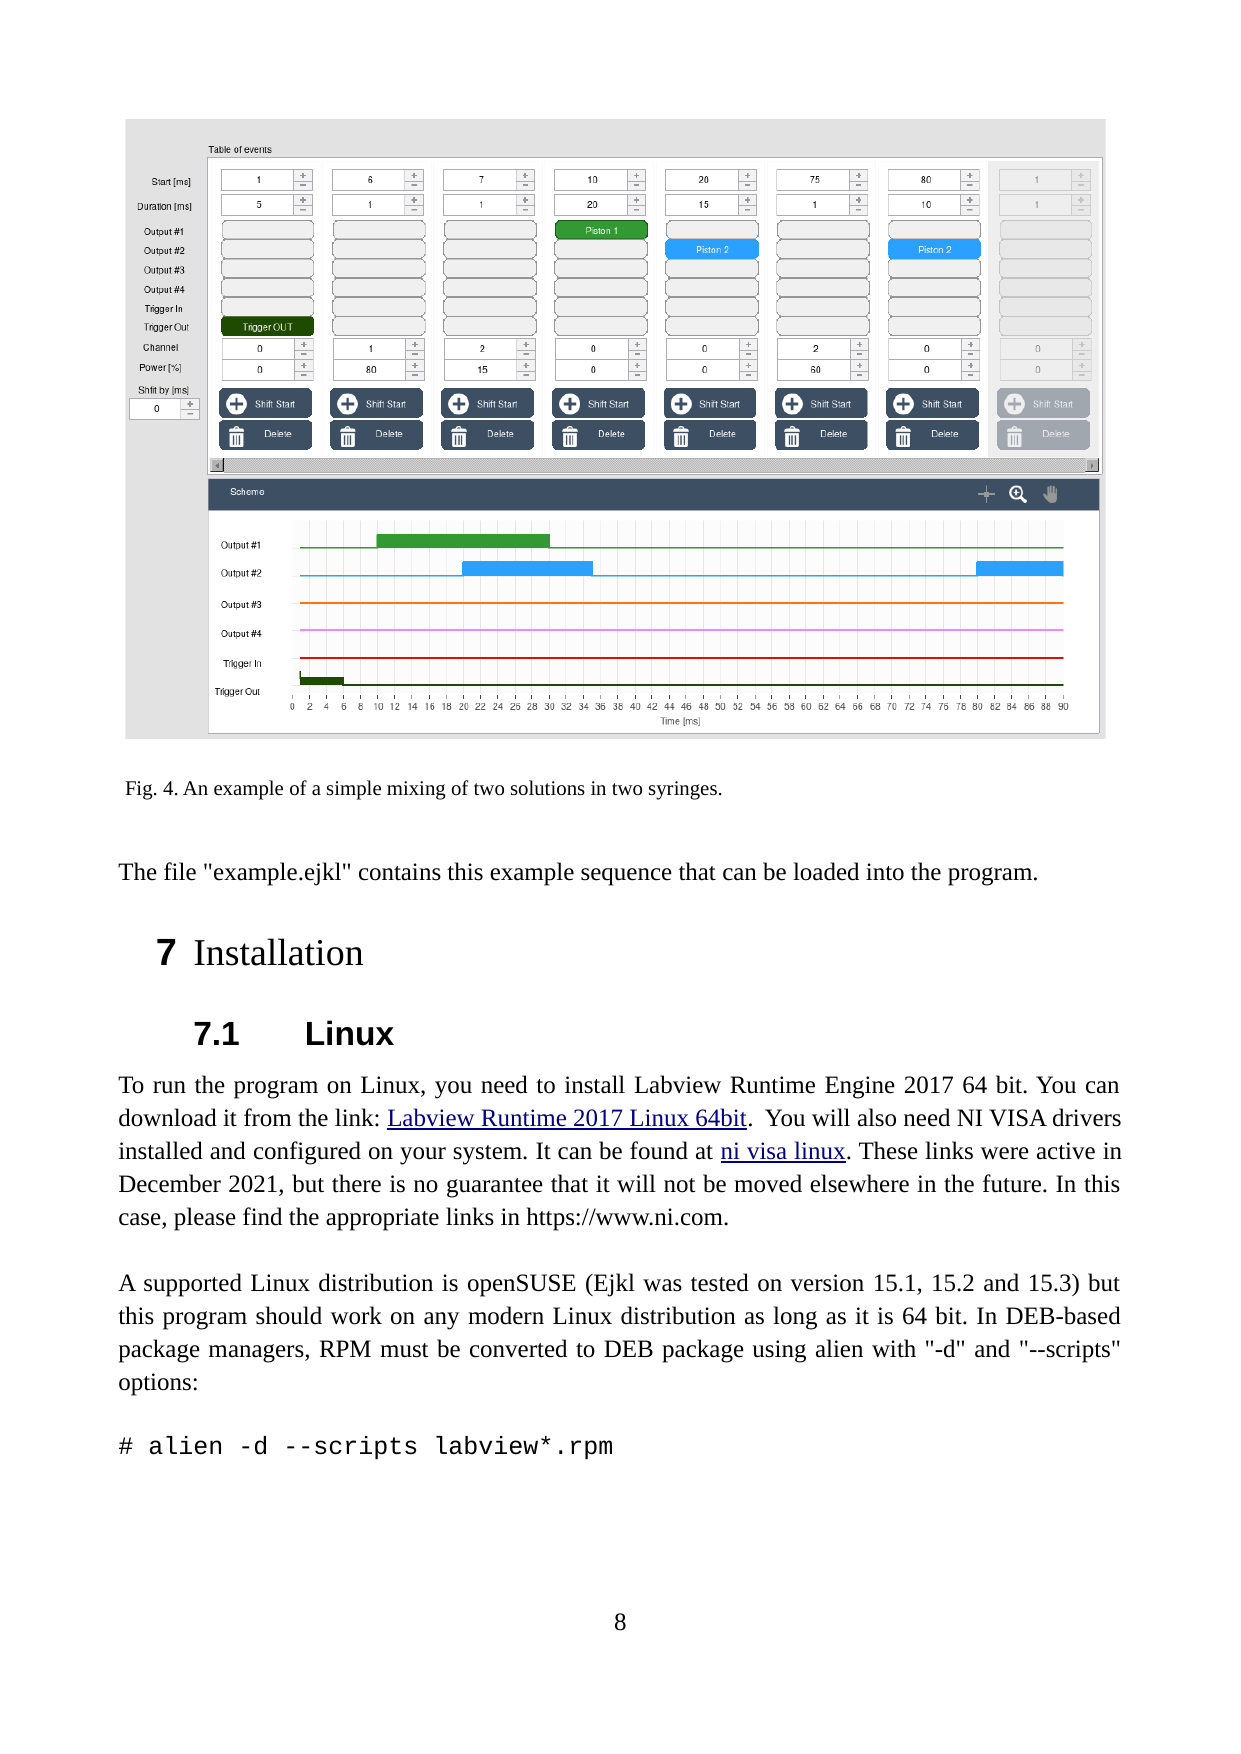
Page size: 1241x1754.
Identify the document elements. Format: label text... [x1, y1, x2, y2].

text To run the program on Linux, you need to install Labview Runtime Engine 2017 64 bit. You can download it from the link: Labview Runtime 2017 Linux 64bit. You will also need NI VISA drivers installed and configured on your system. It can be found at ni visa linux. These links were active in December 2021, but there is no guarantee that it will not be moved elsewhere in the future. In this case, please find the appropriate links in https://www.ni.com. [118, 1070, 1122, 1231]
text The file "example.ejkl" contains this example sequence that can be loaded into the program. [116, 111, 1122, 886]
subtitle Linux [193, 1013, 1122, 1052]
picture [124, 119, 1106, 739]
text A supported Linux distribution is openSUSE (Ejkl was tested on version 15.1, 15.2 and 15.3) but this program should work on any modern Linux distribution as long as it is 64 bit. In DEB-based package managers, RPM must be converted to DEB package using alien with "-d" and "--scripts" options: [118, 1268, 1122, 1396]
subtitle Installation [156, 930, 1122, 973]
text # alien -d --scripts labview*.rpm [118, 1433, 1122, 1462]
text Fig. 4. An example of a simple mixing of two solutions in two syringes. [125, 776, 1106, 800]
